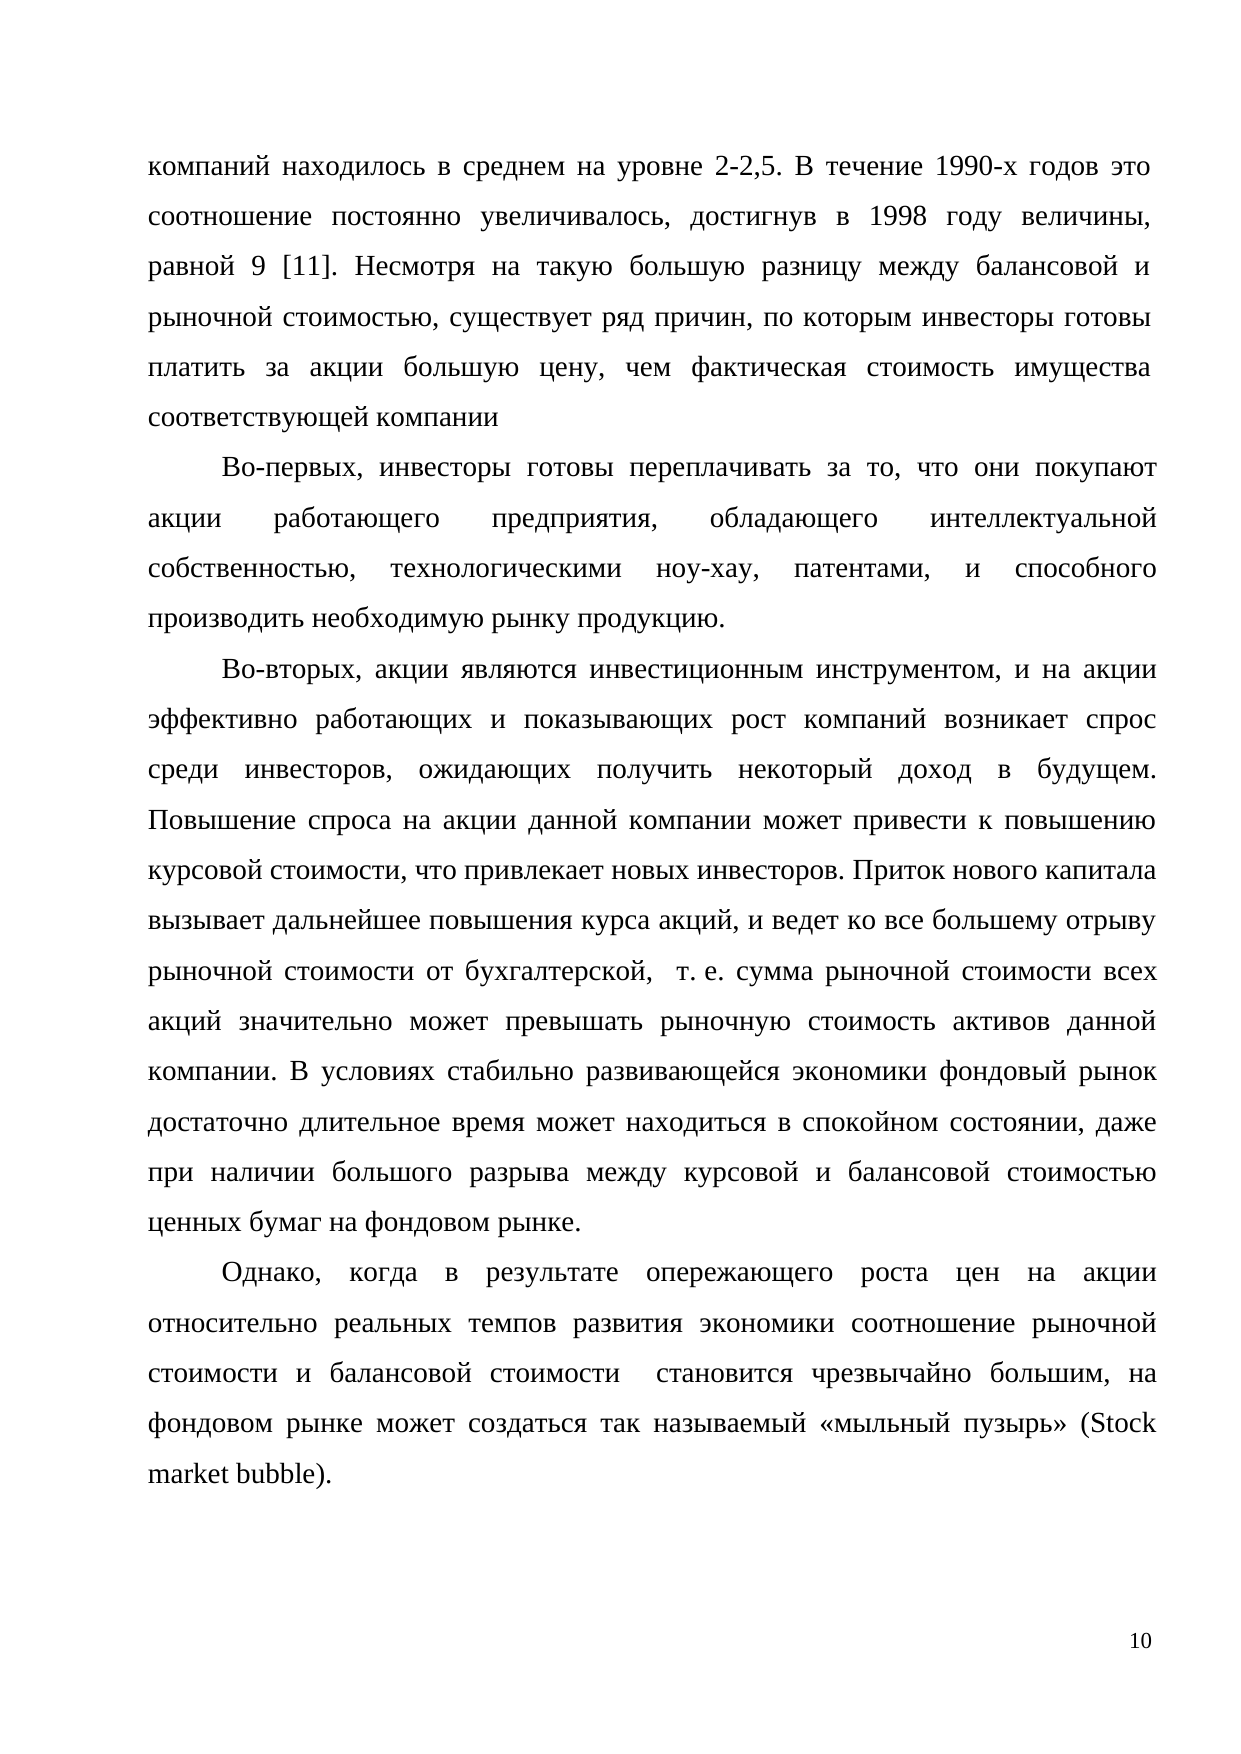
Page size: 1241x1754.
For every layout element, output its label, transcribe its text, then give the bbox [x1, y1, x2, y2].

text компаний находилось в среднем на уровне 2-2,5. В течение 1990-х годов это соотношение постоянно увеличивалось, достигнув в 1998 году величины, равной 9 [11]. Несмотря на такую большую разницу между балансовой и рыночной стоимостью, существует ряд причин, по которым инвесторы готовы платить за акции большую цену, чем фактическая стоимость имущества соответствующей компании [148, 148, 1152, 433]
text Во-первых, инвесторы готовы переплачивать за то, что они покупают акции работающего предприятия, обладающего интеллектуальной собственностью, технологическими ноу-хау, патентами, и способного производить необходимую рынку продукцию. [148, 449, 1158, 634]
text Однако, когда в результате опережающего роста цен на акции относительно реальных темпов развития экономики соотношение рыночной стоимости и балансовой стоимости становится чрезвычайно большим, на фондовом рынке может создаться так называемый «мыльный пузырь» (Stock market bubble). [148, 1254, 1158, 1489]
text Во-вторых, акции являются инвестиционным инструментом, и на акции эффективно работающих и показывающих рост компаний возникает спрос среди инвесторов, ожидающих получить некоторый доход в будущем. Повышение спроса на акции данной компании может привести к повышению курсовой стоимости, что привлекает новых инвесторов. Приток нового капитала вызывает дальнейшее повышения курса акций, и ведет ко все большему отрыву рыночной стоимости от бухгалтерской, т. е. сумма рыночной стоимости всех акций значительно может превышать рыночную стоимость активов данной компании. В условиях стабильно развивающейся экономики фондовый рынок достаточно длительное время может находиться в спокойном состоянии, даже при наличии большого разрыва между курсовой и балансовой стоимостью ценных бумаг на фондовом рынке. [148, 651, 1158, 1238]
